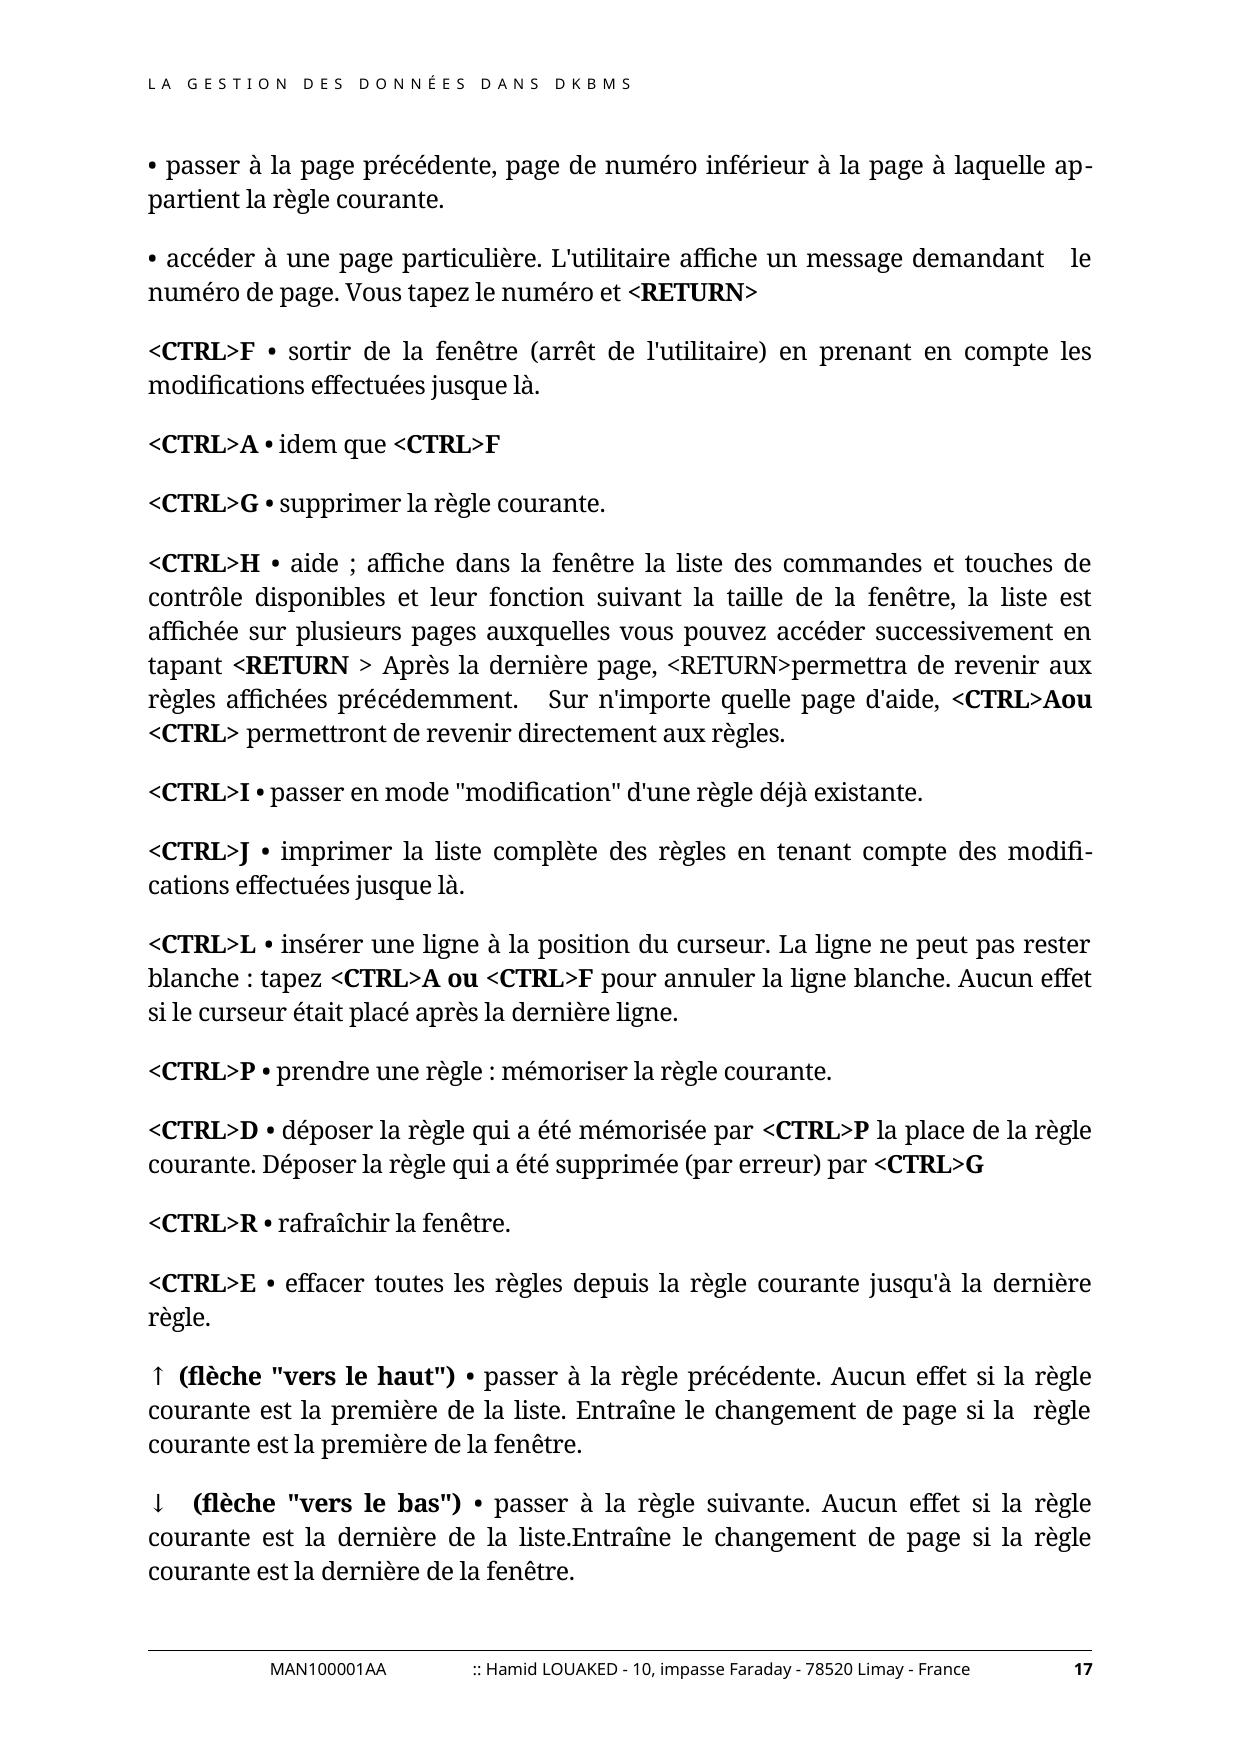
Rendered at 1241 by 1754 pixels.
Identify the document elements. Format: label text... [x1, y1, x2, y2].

text <CTRL>P • prendre une règle : mémoriser la règle courante. [148, 1054, 1092, 1088]
text <CTRL>D • déposer la règle qui a été mémorisée par <CTRL>P la place de la règle courante. Déposer la règle qui a été supprimée (par erreur) par <CTRL>G [148, 1113, 1092, 1181]
text <CTRL>I • passer en mode "modification" d'une règle déjà existante. [148, 774, 1092, 809]
text <CTRL>F • sortir de la fenêtre (arrêt de l'utilitaire) en prenant en compte les modifications effectuées jusque là. [148, 334, 1092, 402]
text • accéder à une page particulière. L'utilitaire affiche un message demandant le numéro de page. Vous tapez le numéro et <RETURN> [148, 241, 1092, 309]
text <CTRL>E • effacer toutes les règles depuis la règle courante jusqu'à la dernière règle. [148, 1265, 1092, 1333]
text ↓ (flèche "vers le bas") • passer à la règle suivante. Aucun effet si la règle courante est la dernière de la liste.Entraîne le changement de page si la règle courante est la dernière de la fenêtre. [148, 1486, 1092, 1588]
text <CTRL>R • rafraîchir la fenêtre. [148, 1206, 1092, 1240]
text ↑ (flèche "vers le haut") • passer à la règle précédente. Aucun effet si la règle courante est la première de la liste. Entraîne le changement de page si la règle courante est la première de la fenêtre. [148, 1358, 1092, 1461]
text <CTRL>J • imprimer la liste complète des règles en tenant compte des modifi­cations effectuées jusque là. [148, 834, 1092, 902]
text <CTRL>A • idem que <CTRL>F [148, 427, 1092, 461]
text <CTRL>L • insérer une ligne à la position du curseur. La ligne ne peut pas rester blanche : tapez <CTRL>A ou <CTRL>F pour annuler la ligne blanche. Aucun effet si le curseur était placé après la dernière ligne. [148, 927, 1092, 1029]
text • passer à la page précédente, page de numéro inférieur à la page à laquelle ap­partient la règle courante. [148, 148, 1092, 216]
text <CTRL>G • supprimer la règle courante. [148, 486, 1092, 520]
text <CTRL>H • aide ; affiche dans la fenêtre la liste des commandes et touches de contrôle disponibles et leur fonction suivant la taille de la fenêtre, la liste est affichée sur plusieurs pages auxquelles vous pouvez accéder successivement en tapant <RETURN > Après la dernière page, <RETURN>permettra de revenir aux règles affichées pré­cédemment. Sur n'importe quelle page d'aide, <CTRL>Aou <CTRL> permettront de revenir directement aux règles. [148, 545, 1092, 749]
